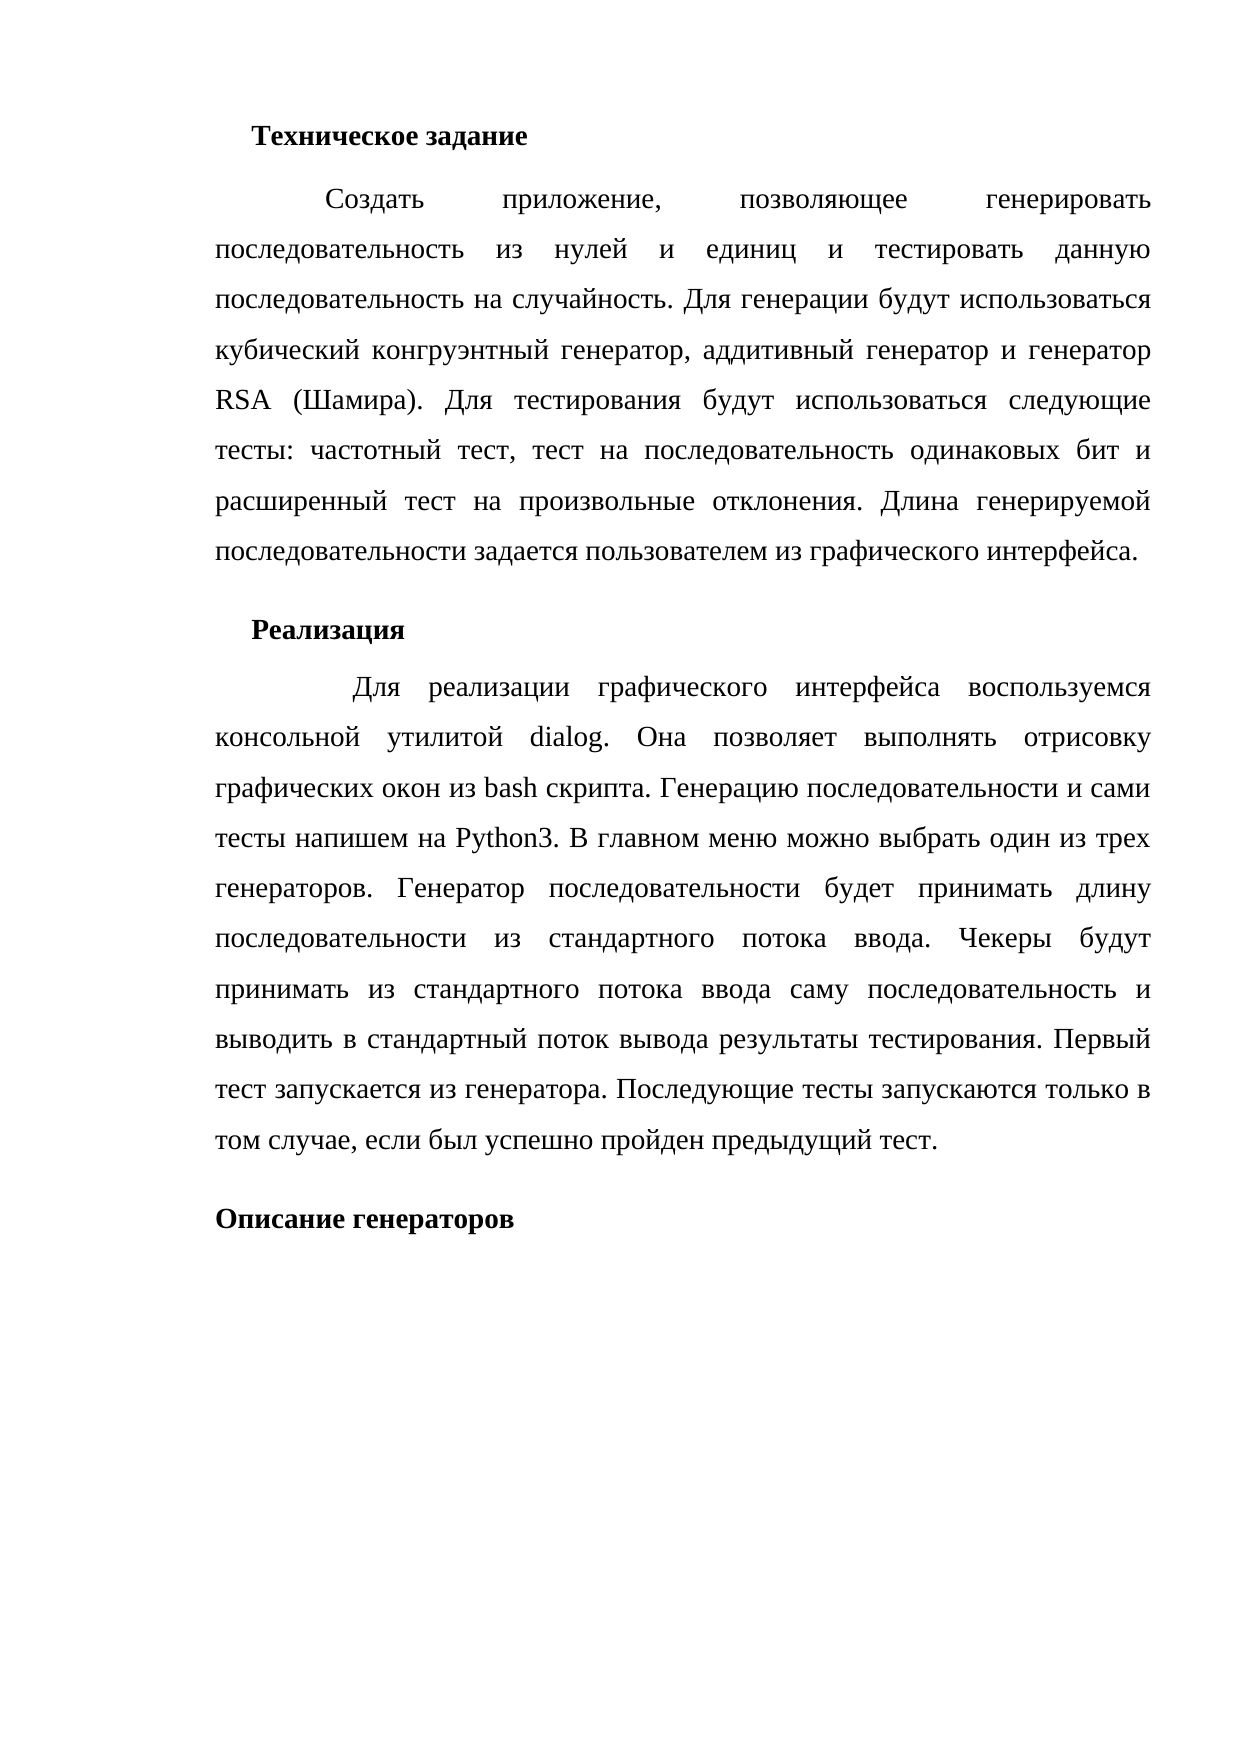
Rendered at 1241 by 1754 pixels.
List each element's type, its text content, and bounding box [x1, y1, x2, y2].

text Техническое задание [215, 118, 1152, 152]
list Реализация [177, 612, 1152, 646]
text Описание генераторов [215, 1201, 1152, 1235]
text Для реализации графического интерфейса воспользуемся консольной утилитой dialog. Она позволяет выполнять отрисовку графических окон из bash скрипта. Генерацию последовательности и сами тесты напишем на Python3. В главном меню можно выбрать один из трех генераторов. Генератор последовательности будет принимать длину последовательности из стандартного потока ввода. Чекеры будут принимать из стандартного потока ввода саму последовательность и выводить в стандартный поток вывода результаты тестирования. Первый тест запускается из генератора. Последующие тесты запускаются только в том случае, если был успешно пройден предыдущий тест. [215, 669, 1152, 1155]
text Создать приложение, позволяющее генерировать последовательность из нулей и единиц и тестировать данную последовательность на случайность. Для генерации будут использоваться кубический конгруэнтный генератор, аддитивный генератор и генератор RSA (Шамира). Для тестирования будут использоваться следующие тесты: частотный тест, тест на последовательность одинаковых бит и расширенный тест на произвольные отклонения. Длина генерируемой последовательности задается пользователем из графического интерфейса. [215, 181, 1152, 567]
